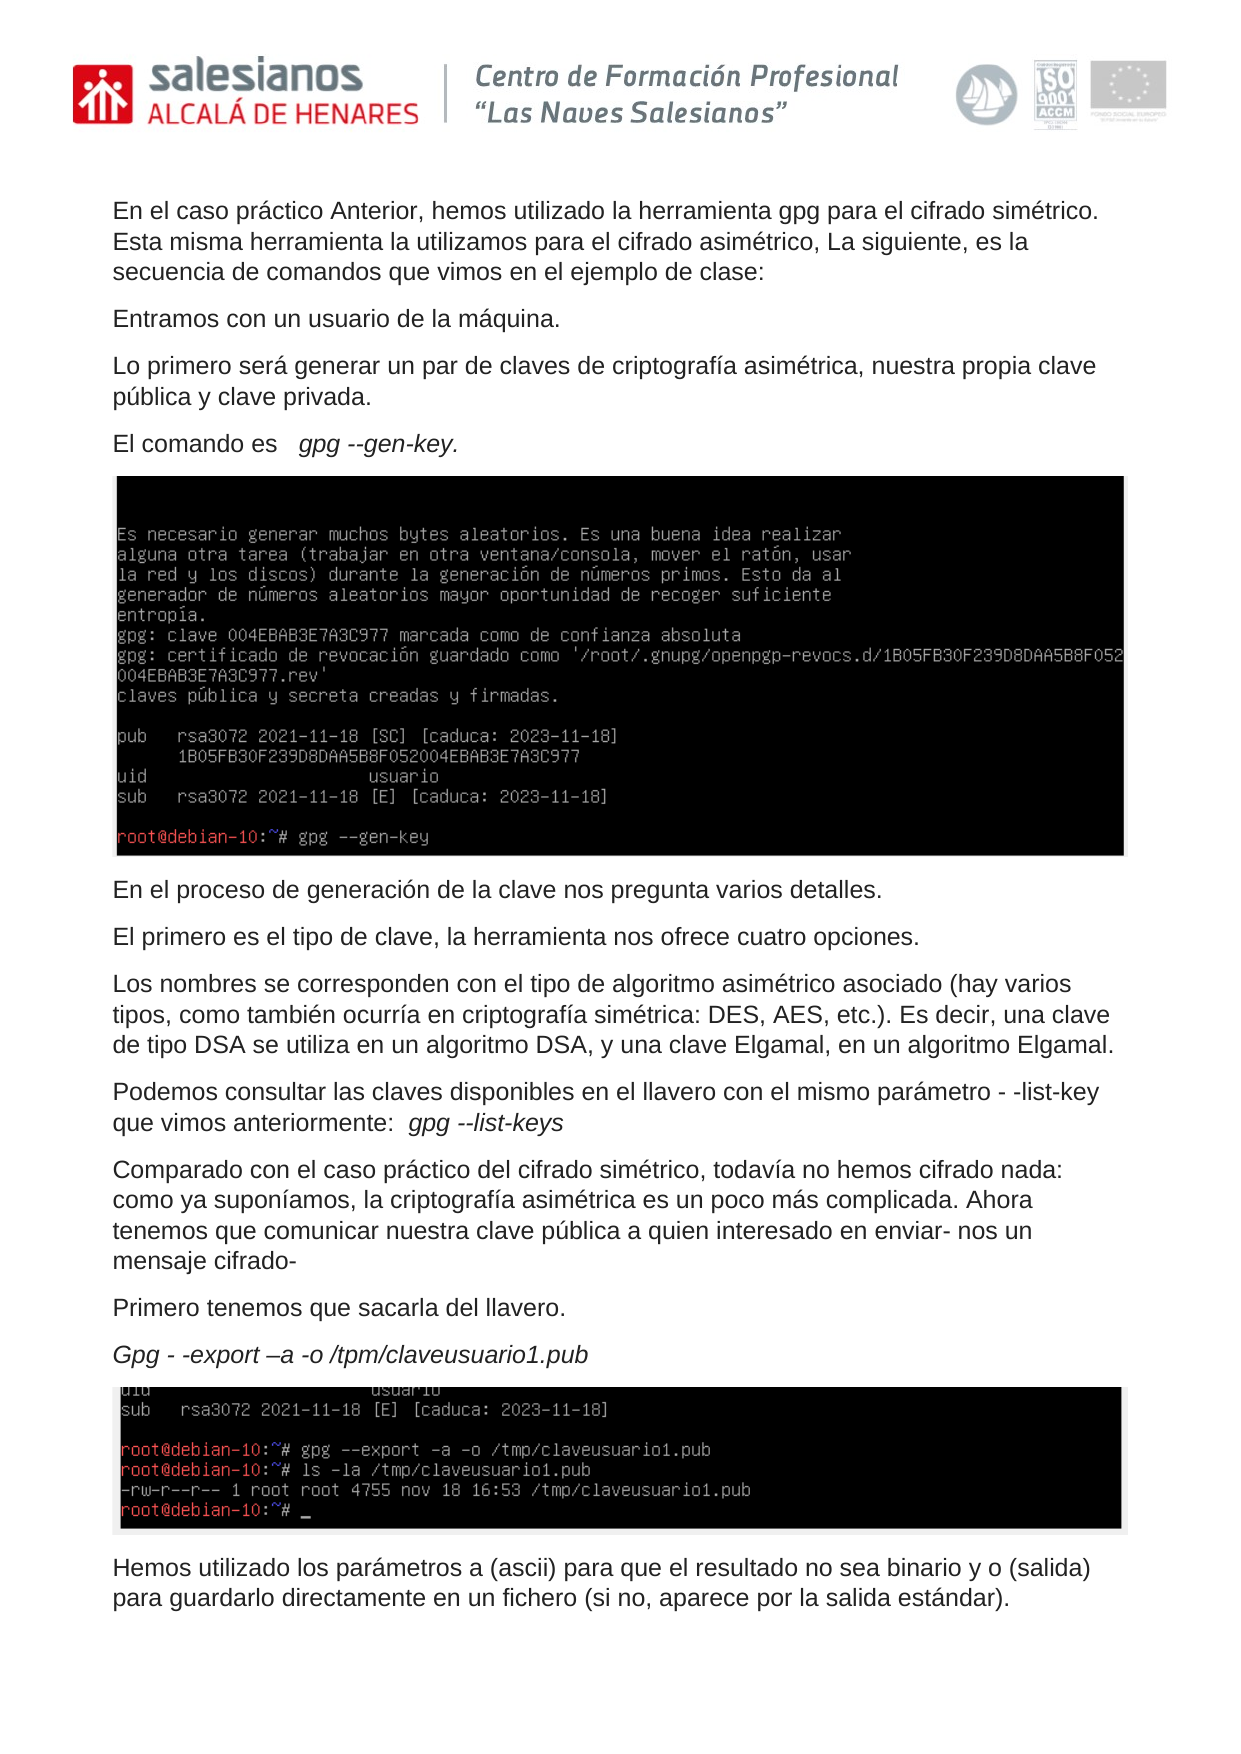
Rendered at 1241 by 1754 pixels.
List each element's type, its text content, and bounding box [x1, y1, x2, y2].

text El comando es gpg --gen-key. [112, 429, 1128, 458]
text Lo primero será generar un par de claves de criptografía asimétrica, nuestra propia clave pública y clave privada. [112, 351, 1128, 411]
text Podemos consultar las claves disponibles en el llavero con el mismo parámetro - -list-key que vimos anteriormente: gpg --list-keys [112, 1077, 1128, 1136]
text Hemos utilizado los parámetros a (ascii) para que el resultado no sea binario y o (salida) para guardarlo directamente en un fichero (si no, aparece por la salida estándar). [112, 1553, 1128, 1612]
text Comparado con el caso práctico del cifrado simétrico, todavía no hemos cifrado nada: como ya suponíamos, la criptografía asimétrica es un poco más complicada. Ahora tenemos que comunicar nuestra clave pública a quien interesado en enviar- nos un mensaje cifrado- [112, 1155, 1128, 1275]
text Gpg - -export –a -o /tpm/claveusuario1.pub [112, 1340, 1128, 1369]
text Entramos con un usuario de la máquina. [112, 304, 1128, 333]
text Los nombres se corresponden con el tipo de algoritmo asimétrico asociado (hay varios tipos, como también ocurría en criptografía simétrica: DES, AES, etc.). Es decir, una clave de tipo DSA se utiliza en un algoritmo DSA, y una clave Elgamal, en un algoritmo Elgamal. [112, 969, 1128, 1059]
text En el proceso de generación de la clave nos pregunta varios detalles. [112, 875, 1128, 904]
text En el caso práctico Anterior, hemos utilizado la herramienta gpg para el cifrado simétrico. Esta misma herramienta la utilizamos para el cifrado asimétrico, La siguiente, es la secuencia de comandos que vimos en el ejemplo de clase: [112, 196, 1128, 286]
text El primero es el tipo de clave, la herramienta nos ofrece cuatro opciones. [112, 922, 1128, 951]
text Primero tenemos que sacarla del llavero. [112, 1293, 1128, 1322]
